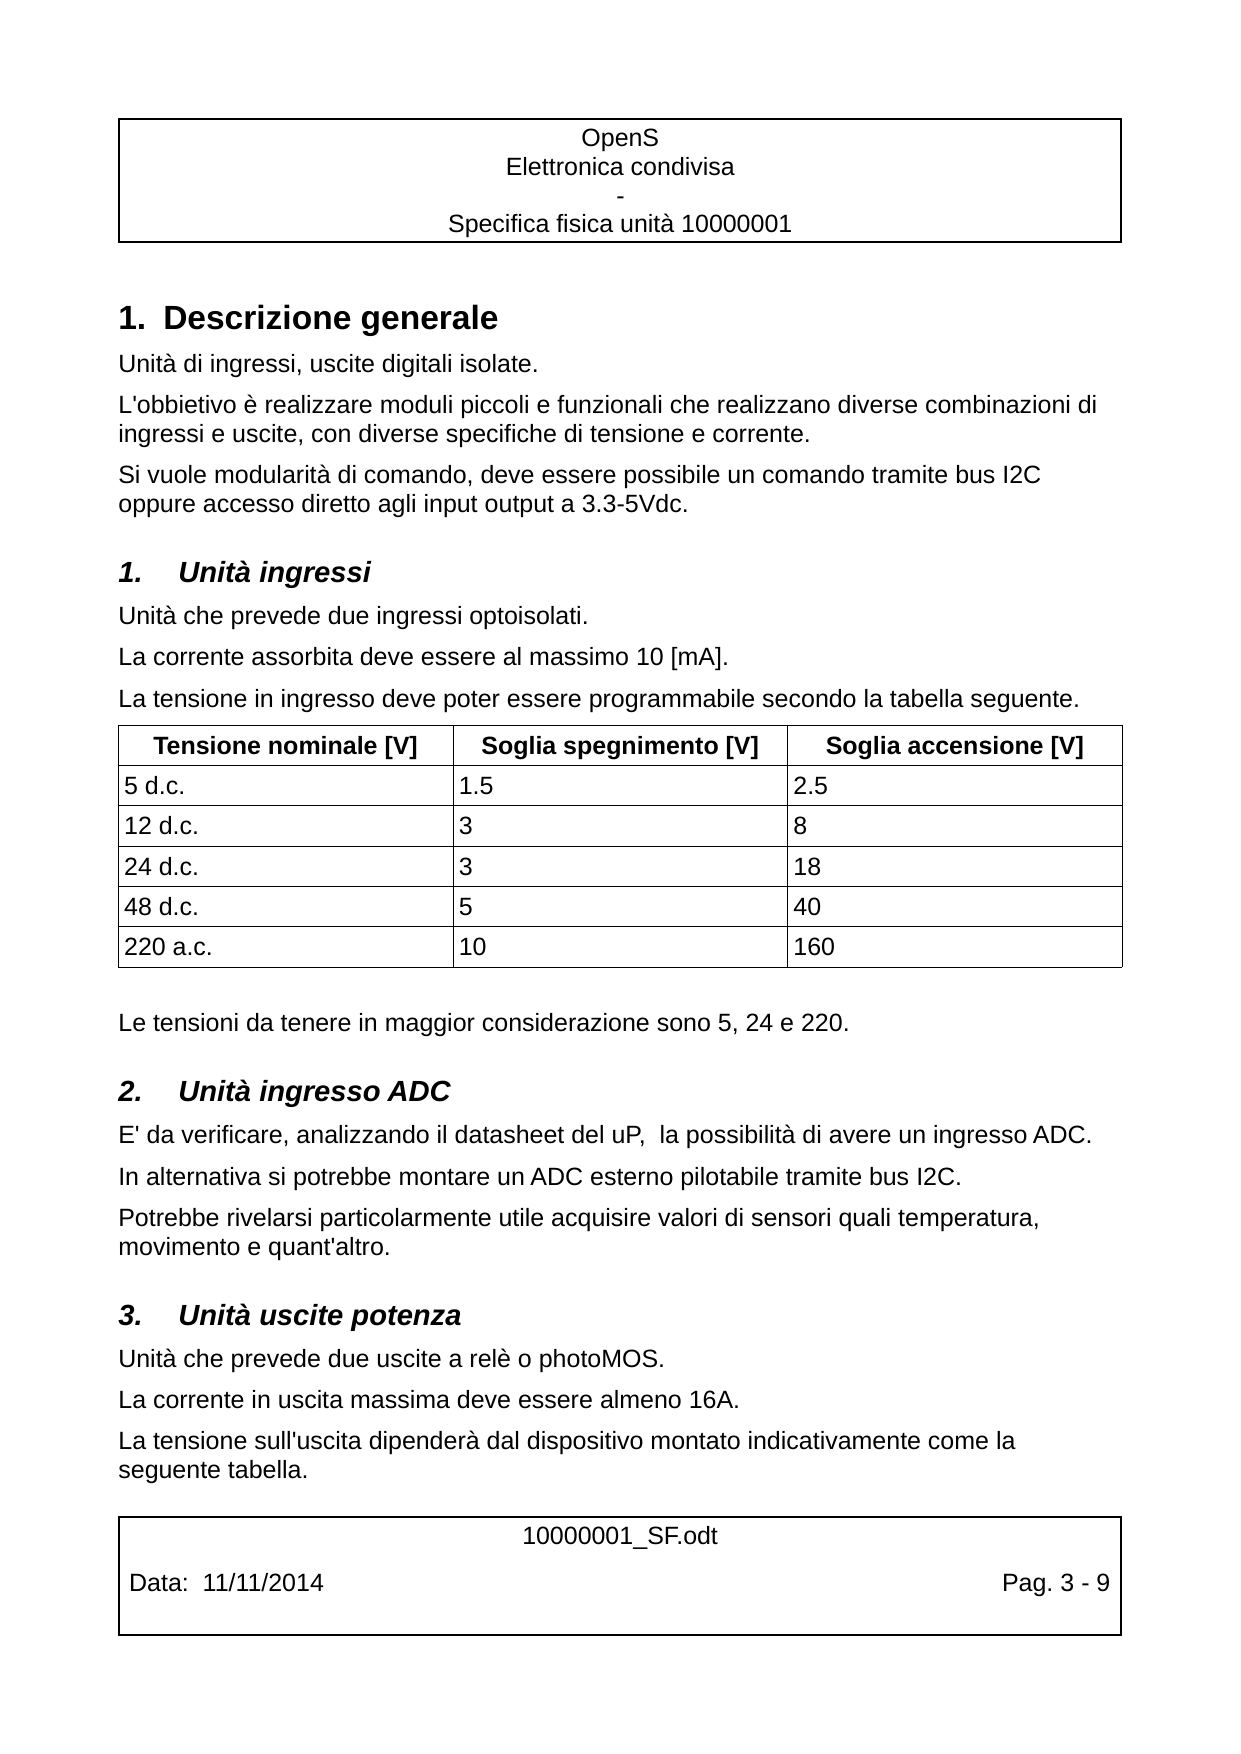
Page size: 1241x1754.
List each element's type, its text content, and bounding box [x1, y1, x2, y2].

table_cell 2,5 [788, 766, 1122, 805]
text In alternativa si potrebbe montare un ADC esterno pilotabile tramite bus I2C. [118, 1162, 1122, 1190]
text E' da verificare, analizzando il datasheet del uP, la possibilità di avere un ingresso ADC. [118, 1120, 1122, 1149]
table_cell 12 d.c. [119, 806, 453, 846]
table_header Soglia spegnimento [V] [454, 726, 787, 765]
table_header Soglia accensione [V] [788, 726, 1122, 765]
text Unità che prevede due ingressi optoisolati. [118, 601, 1122, 630]
table_cell 160 [788, 927, 1122, 967]
text Si vuole modularità di comando, deve essere possibile un comando tramite bus I2C oppure accesso diretto agli input output a 3.3-5Vdc. [118, 460, 1122, 517]
table_cell 10 [454, 927, 787, 967]
table_cell 40 [788, 887, 1122, 926]
subtitle Unità ingresso ADC [118, 1074, 1122, 1108]
table_cell 8 [788, 806, 1122, 846]
table_cell 24 d.c. [119, 847, 453, 886]
text L'obbietivo è realizzare moduli piccoli e funzionali che realizzano diverse combinazioni di ingressi e uscite, con diverse specifiche di tensione e corrente. [118, 390, 1122, 447]
table_cell 48 d.c. [119, 887, 453, 926]
table_cell 3 [454, 806, 787, 846]
subtitle Unità ingressi [118, 555, 1122, 588]
text Unità che prevede due uscite a relè o photoMOS. [118, 1344, 1122, 1373]
text La tensione sull'uscita dipenderà dal dispositivo montato indicativamente come la seguente tabella. [118, 1426, 1122, 1484]
text La tensione in ingresso deve poter essere programmabile secondo la tabella seguente. [118, 683, 1122, 712]
table_header Tensione nominale [V] [119, 726, 453, 765]
text La corrente in uscita massima deve essere almeno 16A. [118, 1385, 1122, 1414]
table_cell 3 [454, 847, 787, 886]
subtitle Unità uscite potenza [118, 1298, 1122, 1331]
table_cell 18 [788, 847, 1122, 886]
table_cell 5 [454, 887, 787, 926]
subtitle Descrizione generale [118, 298, 1122, 336]
table_cell 220 a.c. [119, 927, 453, 967]
text La corrente assorbita deve essere al massimo 10 [mA]. [118, 642, 1122, 671]
text Potrebbe rivelarsi particolarmente utile acquisire valori di sensori quali temperatura, movimento e quant'altro. [118, 1203, 1122, 1260]
text Unità di ingressi, uscite digitali isolate. [118, 349, 1122, 377]
table_cell 5 d.c. [119, 766, 453, 805]
table_cell 1,5 [454, 766, 787, 805]
text Le tensioni da tenere in maggior considerazione sono 5, 24 e 220. [118, 1008, 1122, 1037]
